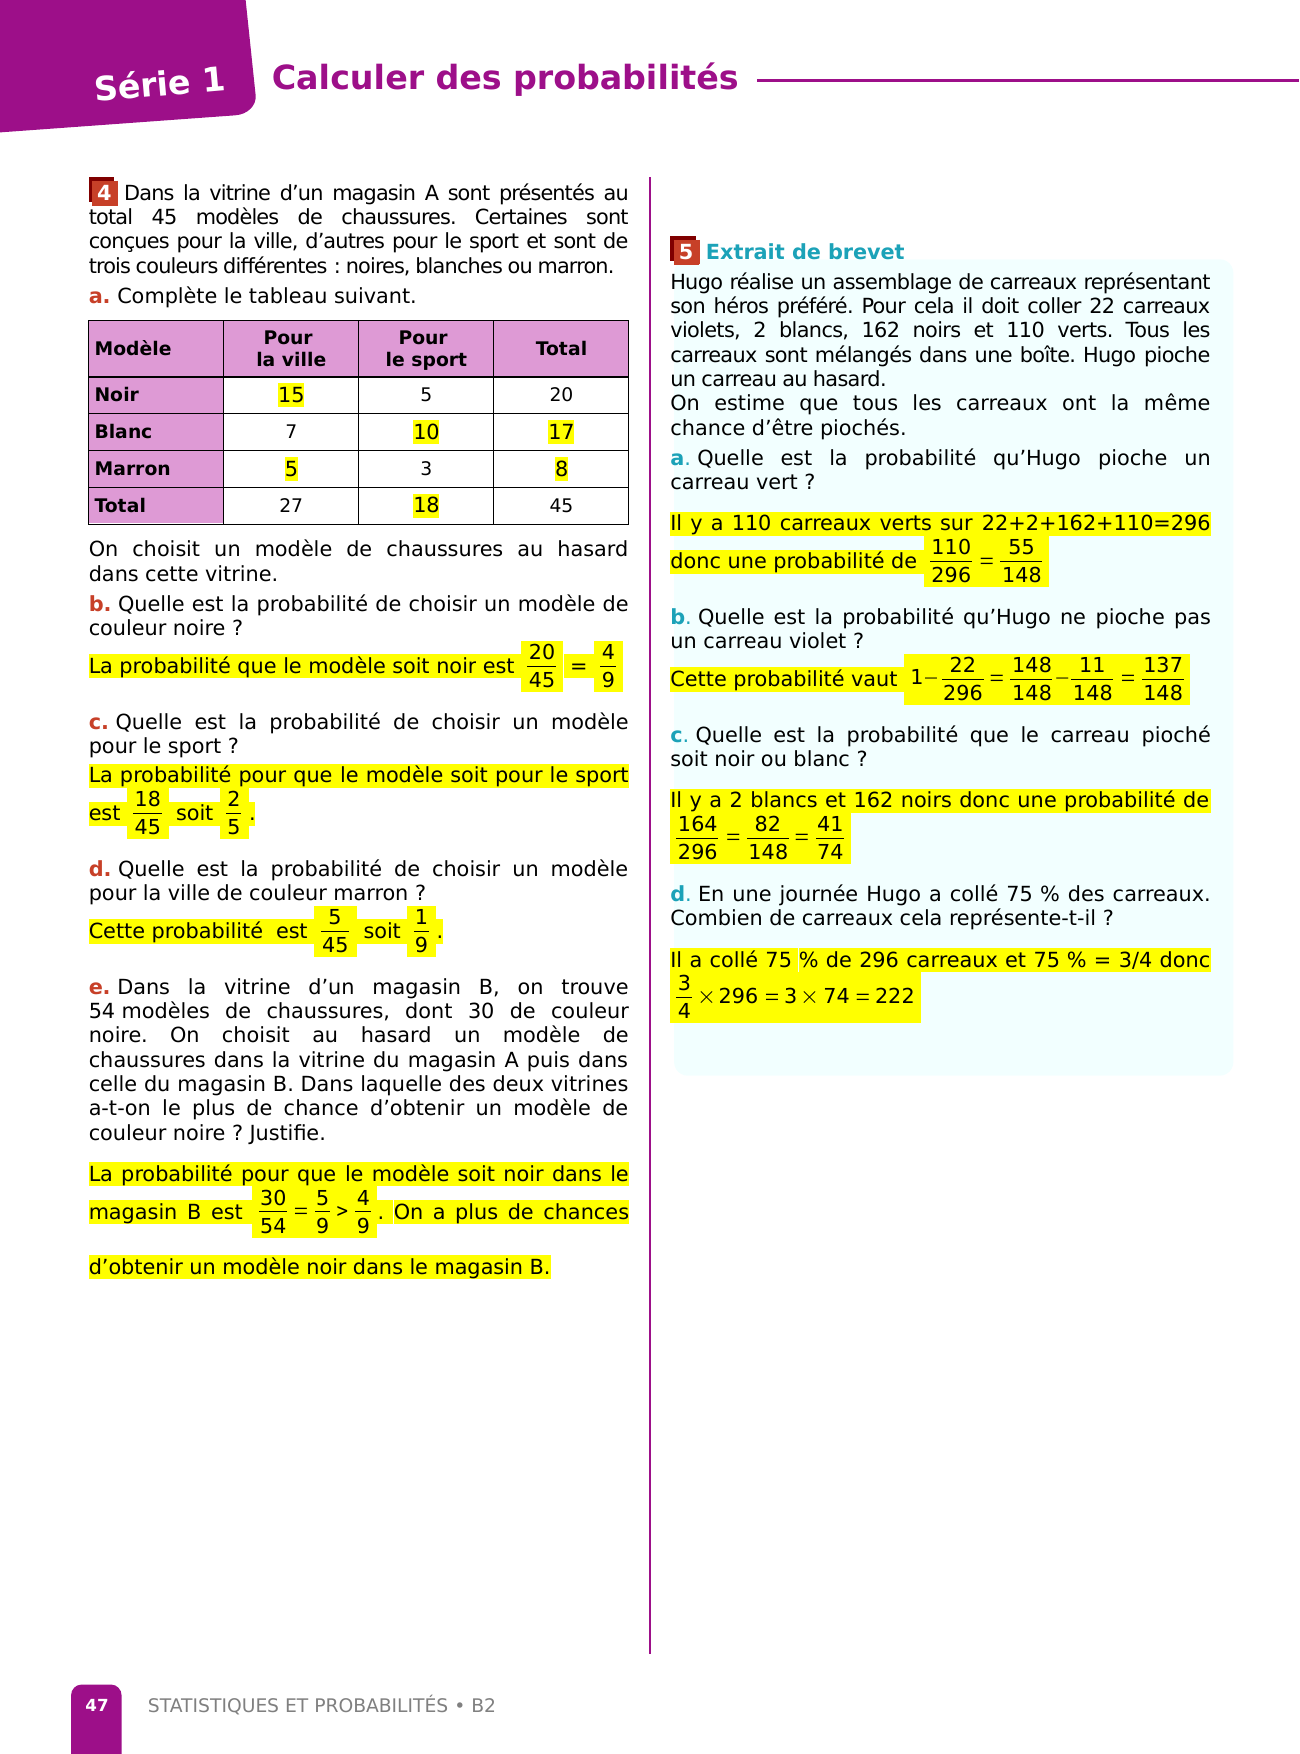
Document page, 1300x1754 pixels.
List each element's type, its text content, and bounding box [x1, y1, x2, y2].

text . [436, 906, 629, 957]
table_header Modèle [89, 321, 223, 376]
table_header Pour le sport [359, 321, 493, 376]
text a. Complète le tableau suivant. [88, 284, 629, 308]
table_cell Noir [89, 378, 223, 413]
text c. Quelle est la probabilité de choisir un modèle pour le sport ? [88, 710, 629, 758]
text La probabilité pour que le modèle soit pour le sport est soit . [88, 758, 629, 839]
table_cell 10 [359, 414, 493, 450]
table_cell 45 [494, 488, 628, 523]
table_cell Blanc [89, 414, 223, 450]
table_cell 5 [224, 451, 358, 487]
table_cell 8 [494, 451, 628, 487]
table_cell 17 [494, 414, 628, 450]
text d. Quelle est la probabilité de choisir un modèle pour la ville de couleur marron ? [88, 857, 629, 906]
text soit [357, 906, 407, 957]
subtitle Extrait de brevet [696, 236, 1211, 259]
text e. Dans la vitrine d’un magasin B, on trouve 54 modèles de chaussures, dont 30 de couleur noire. On choisit au hasard un modèle de chaussures dans la vitrine du magasin A puis dans celle du magasin B. Dans laquelle des deux vitrines a-t-on le plus de chance d’obtenir un modèle de couleur noire ? Justifie. [88, 975, 629, 1145]
text La probabilité que le modèle soit noir est [88, 641, 521, 692]
table_cell 20 [494, 378, 628, 413]
table_cell 5 [359, 378, 493, 413]
text La probabilité pour que le modèle soit noir dans le magasin B est . On a plus de chances d’obtenir un modèle noir dans le magasin B. [88, 1145, 629, 1279]
table_cell 7 [224, 414, 358, 450]
table_cell 18 [359, 488, 493, 523]
table_cell 15 [224, 378, 358, 413]
table_header Total [494, 321, 628, 376]
text On choisit un modèle de chaussures au hasard dans cette vitrine. [88, 538, 629, 586]
table_cell 3 [359, 451, 493, 487]
table_cell Marron [89, 451, 223, 487]
text Cette probabilité est [88, 906, 314, 957]
table_cell Total [89, 488, 223, 523]
subtitle Dans la vitrine d’un magasin A sont présentés au total 45 modèles de chaussures. Certaines sont conçues pour la ville, d’autres pour le sport et sont de trois couleurs différentes : noires, blanches ou marron. [88, 177, 629, 278]
table_cell 27 [224, 488, 358, 523]
table_header Pour la ville [224, 321, 358, 376]
text = [563, 641, 594, 692]
text b. Quelle est la probabilité de choisir un modèle de couleur noire ? [88, 592, 629, 641]
